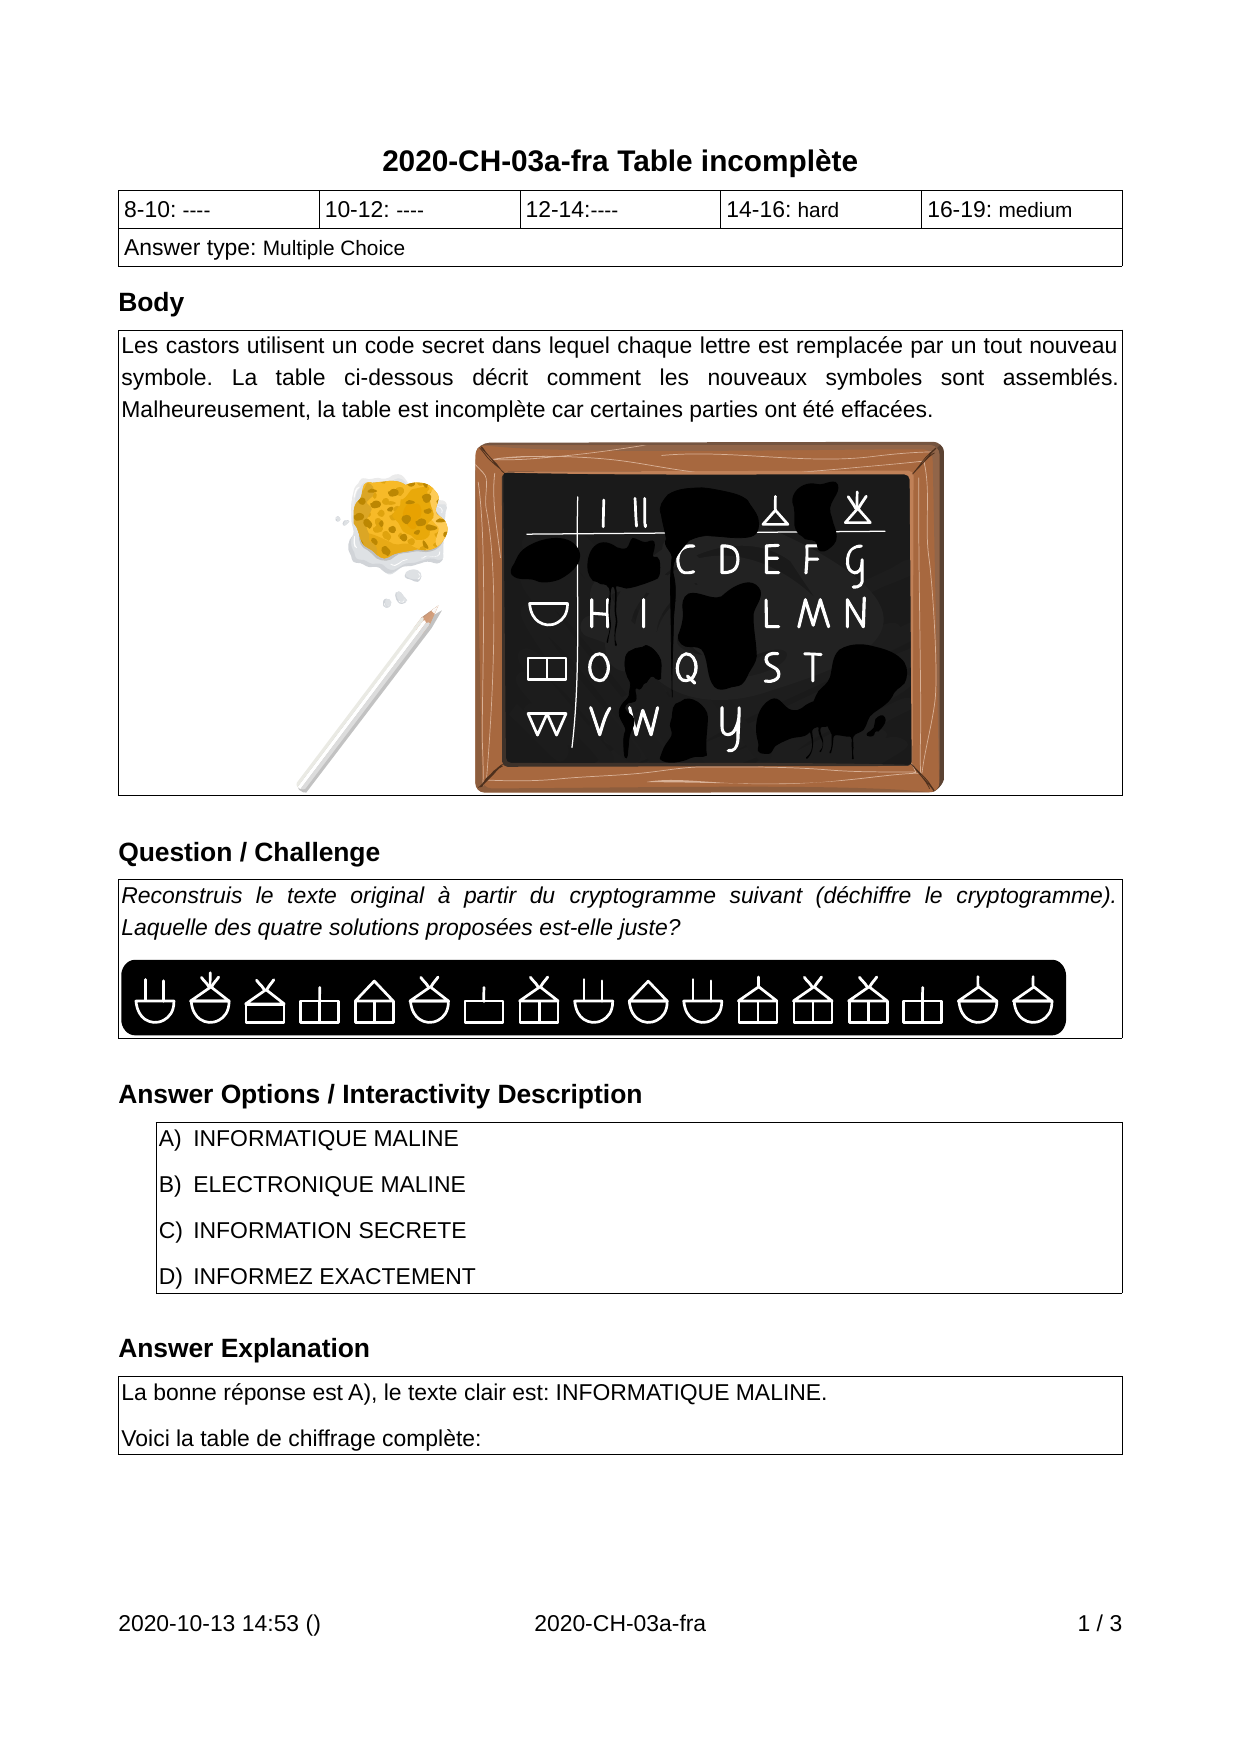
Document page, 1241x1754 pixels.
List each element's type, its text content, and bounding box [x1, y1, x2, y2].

subtitle Body [118, 287, 1122, 317]
list INFORMATIQUE MALINE [157, 1123, 1122, 1151]
table_header 16-19: medium [922, 191, 1122, 228]
subtitle Question / Challenge [118, 836, 1122, 867]
table_header 14-16: hard [721, 191, 921, 228]
list INFORMATION SECRETE [157, 1214, 1122, 1243]
subtitle 2020-CH-03a-fra Table incomplète [118, 143, 1122, 177]
subtitle Answer Options / Interactivity Description [118, 1079, 1122, 1109]
text La bonne réponse est A), le texte clair est: INFORMATIQUE MALINE. [119, 1377, 1122, 1405]
subtitle Answer Explanation [118, 1333, 1122, 1363]
text Les castors utilisent un code secret dans lequel chaque lettre est remplacée par un tout nouveau symbole. La table ci-dessous décrit comment les nouveaux symboles sont assemblés. Malheureusement, la table est incomplète car certaines parties ont été effacées. [119, 331, 1122, 422]
table_cell Answer type: Multiple Choice [119, 229, 1122, 266]
list INFORMEZ EXACTEMENT [157, 1260, 1122, 1293]
list ELECTRONIQUE MALINE [157, 1168, 1122, 1197]
table_header 10-12: ---- [320, 191, 520, 228]
text Voici la table de chiffrage complète: [119, 1422, 1122, 1454]
table_header 12-14:---- [521, 191, 720, 228]
text Reconstruis le texte original à partir du cryptogramme suivant (déchiffre le cryptogramme). Laquelle des quatre solutions proposées est-elle juste? [119, 880, 1122, 940]
table_header 8-10: ---- [119, 191, 319, 228]
